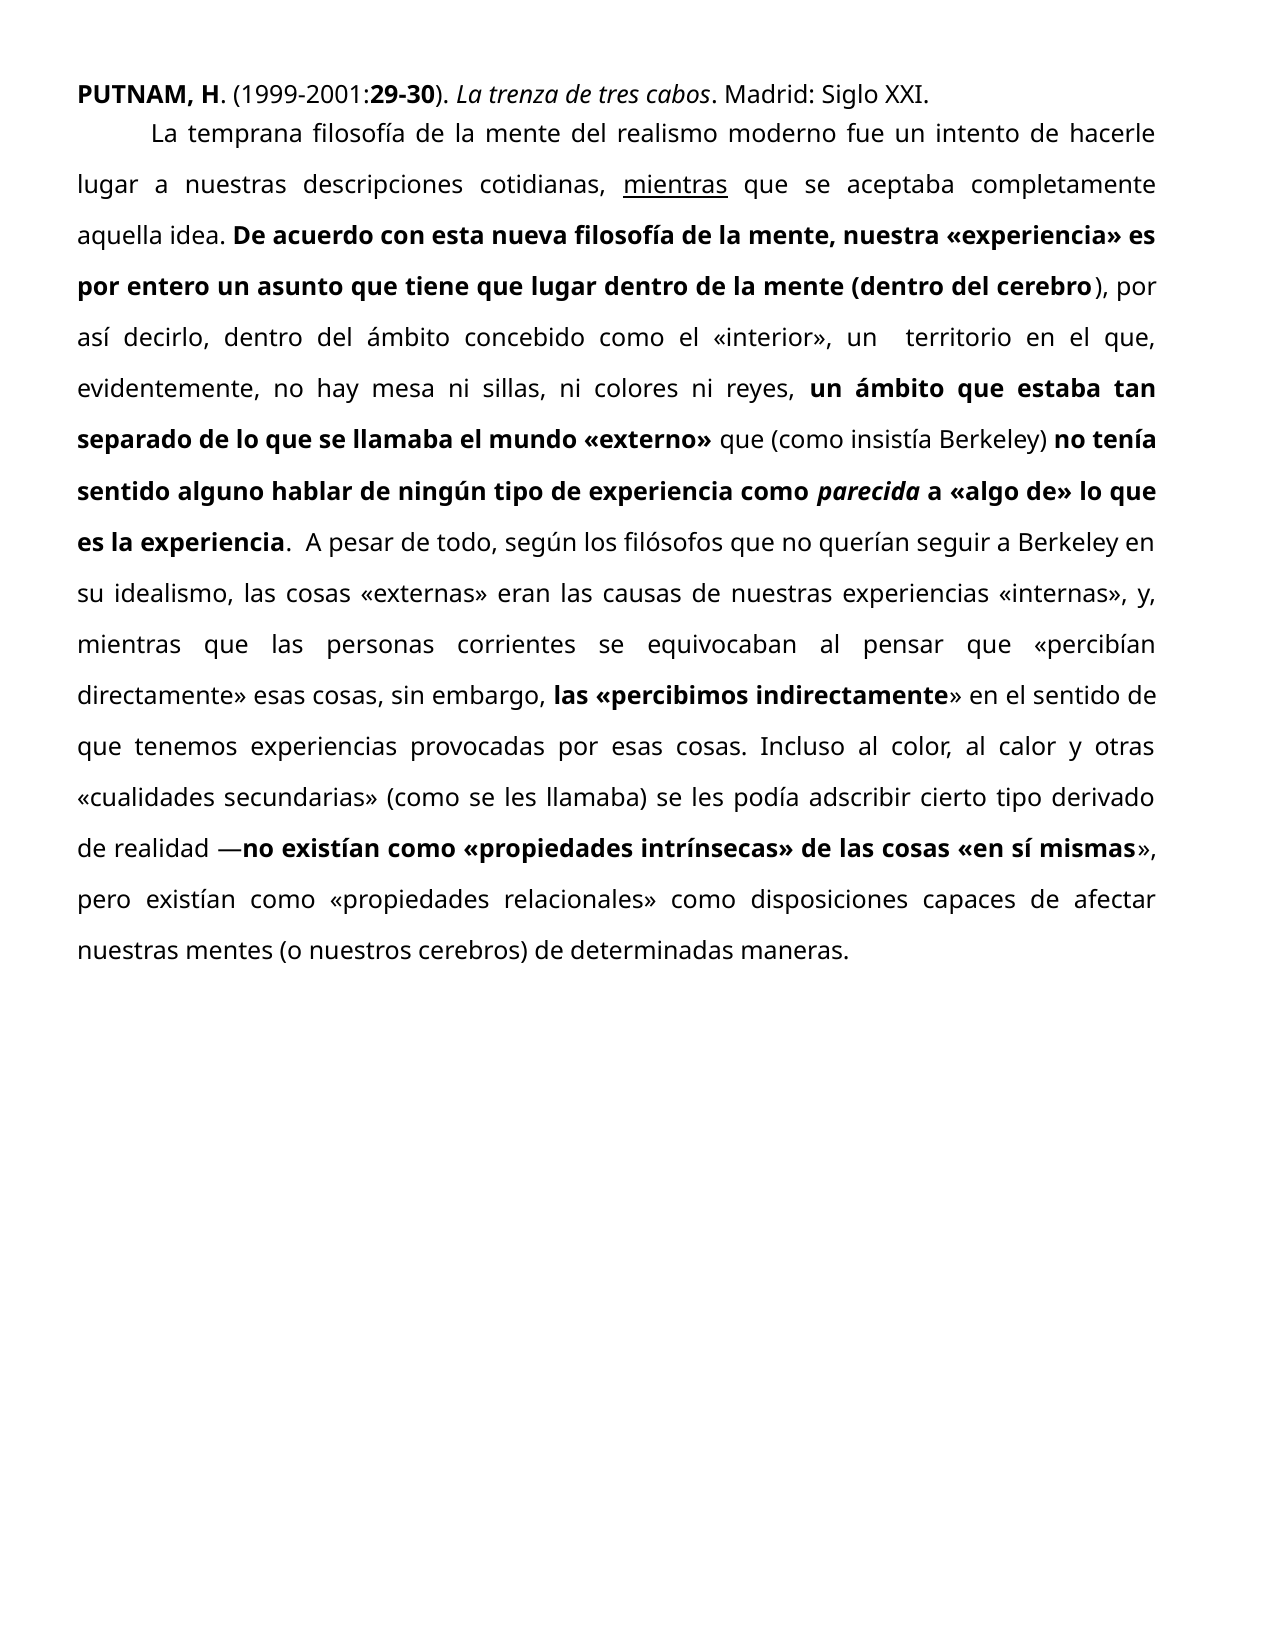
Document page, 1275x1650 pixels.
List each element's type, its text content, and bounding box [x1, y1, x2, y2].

text PUTNAM, H. (1999-2001:29-30). La trenza de tres cabos. Madrid: Siglo XXI. [77, 77, 1157, 111]
text La temprana filosofía de la mente del realismo moderno fue un intento de hacerle lugar a nuestras descripciones cotidianas, mientras que se aceptaba completamente aquella idea. De acuerdo con esta nueva filosofía de la mente, nuestra «experiencia» es por entero un asunto que tiene que lugar dentro de la mente (dentro del cerebro), por así decirlo, dentro del ámbito concebido como el «interior», un territorio en el que, evidentemente, no hay mesa ni sillas, ni colores ni reyes, un ámbito que estaba tan separado de lo que se llamaba el mundo «externo» que (como insistía Berkeley) no tenía sentido alguno hablar de ningún tipo de experiencia como parecida a «algo de» lo que es la experiencia. A pesar de todo, según los filósofos que no querían seguir a Berkeley en su idealismo, las cosas «externas» eran las causas de nuestras experiencias «internas», y, mientras que las personas corrientes se equivocaban al pensar que «percibían directamente» esas cosas, sin embargo, las «percibimos indirectamente» en el sentido de que tenemos experiencias provocadas por esas cosas. Incluso al color, al calor y otras «cualidades secundarias» (como se les llamaba) se les podía adscribir cierto tipo derivado de realidad —no existían como «propiedades intrínsecas» de las cosas «en sí mismas», pero existían como «propiedades relacionales» como disposiciones capaces de afectar nuestras mentes (o nuestros cerebros) de determinadas maneras. [77, 116, 1157, 967]
